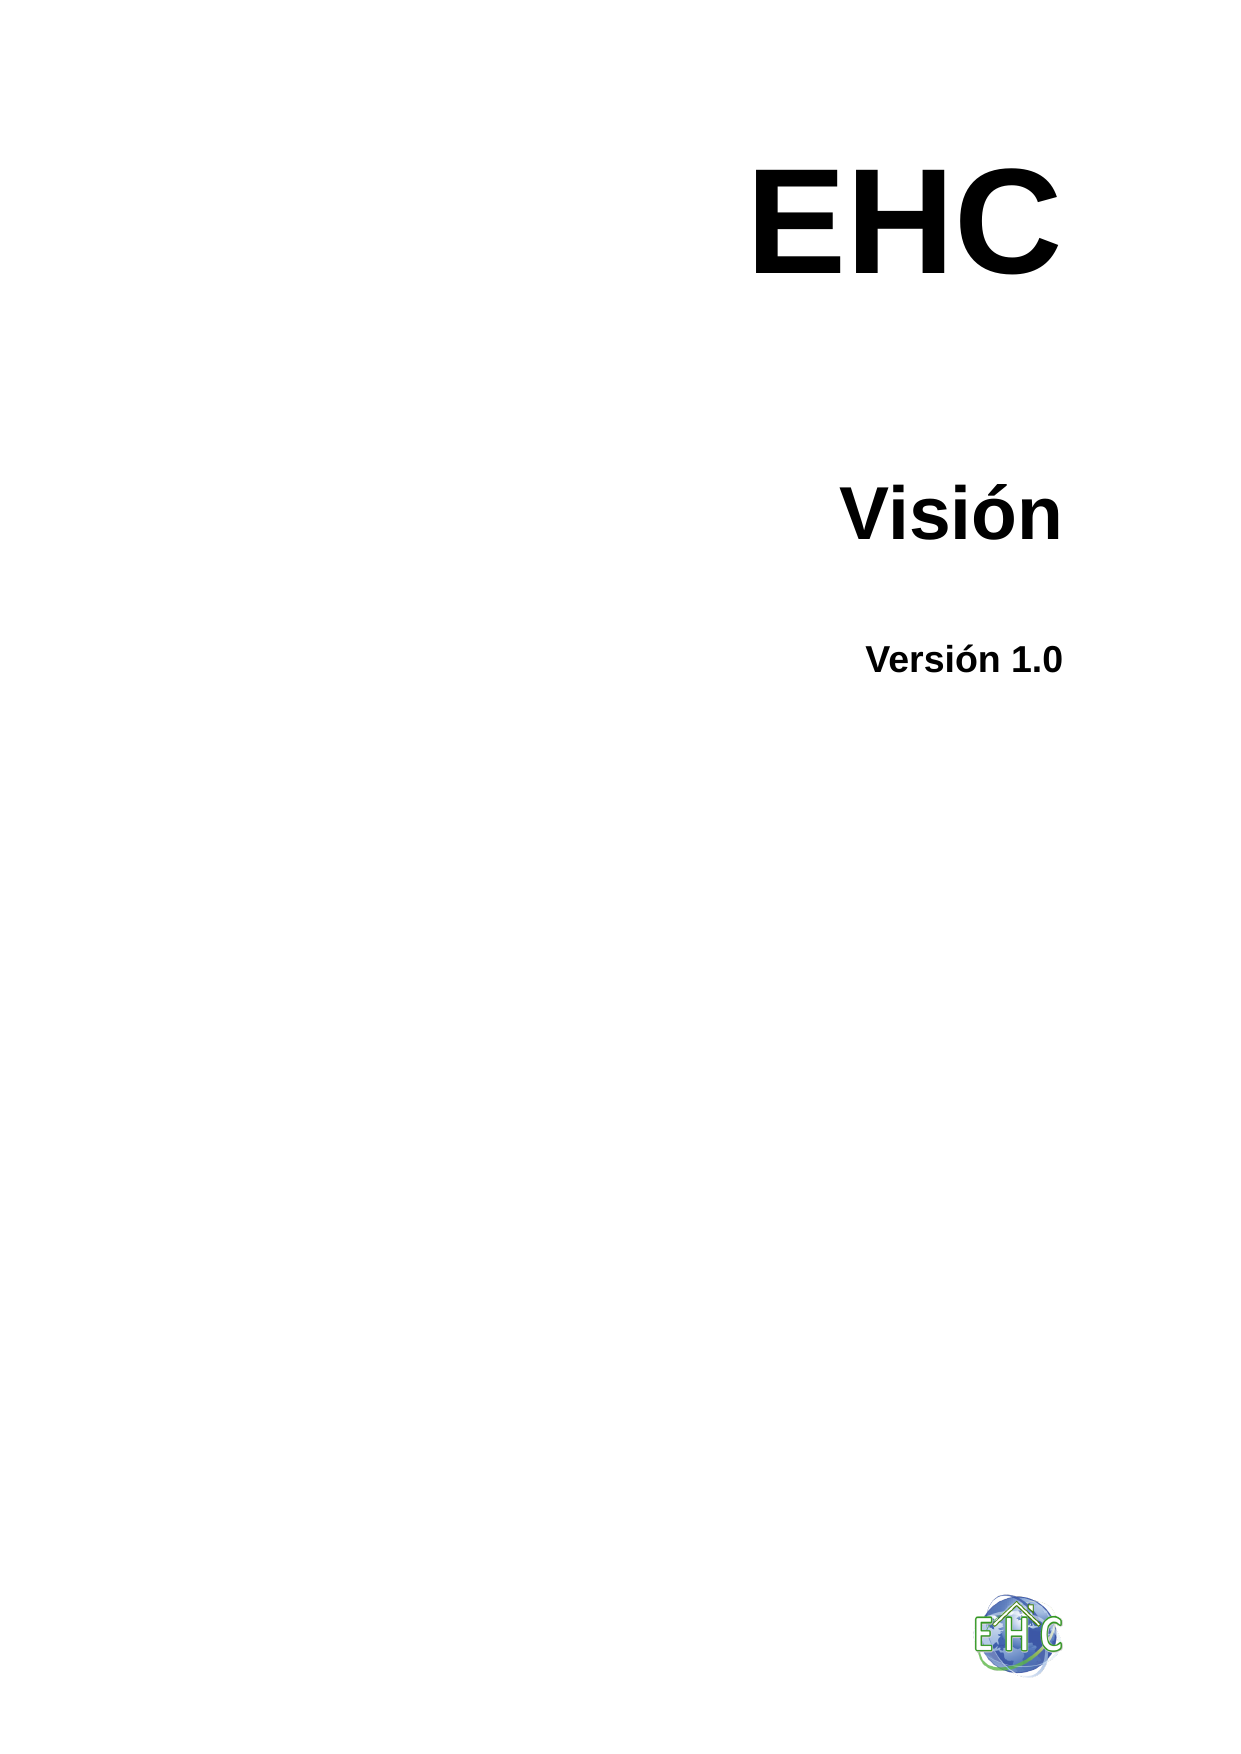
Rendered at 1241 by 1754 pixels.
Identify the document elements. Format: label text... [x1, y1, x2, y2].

picture [972, 1590, 1063, 1681]
title EHC [177, 133, 1063, 305]
title Visión [177, 469, 1063, 556]
title Versión 1.0 [177, 638, 1063, 681]
